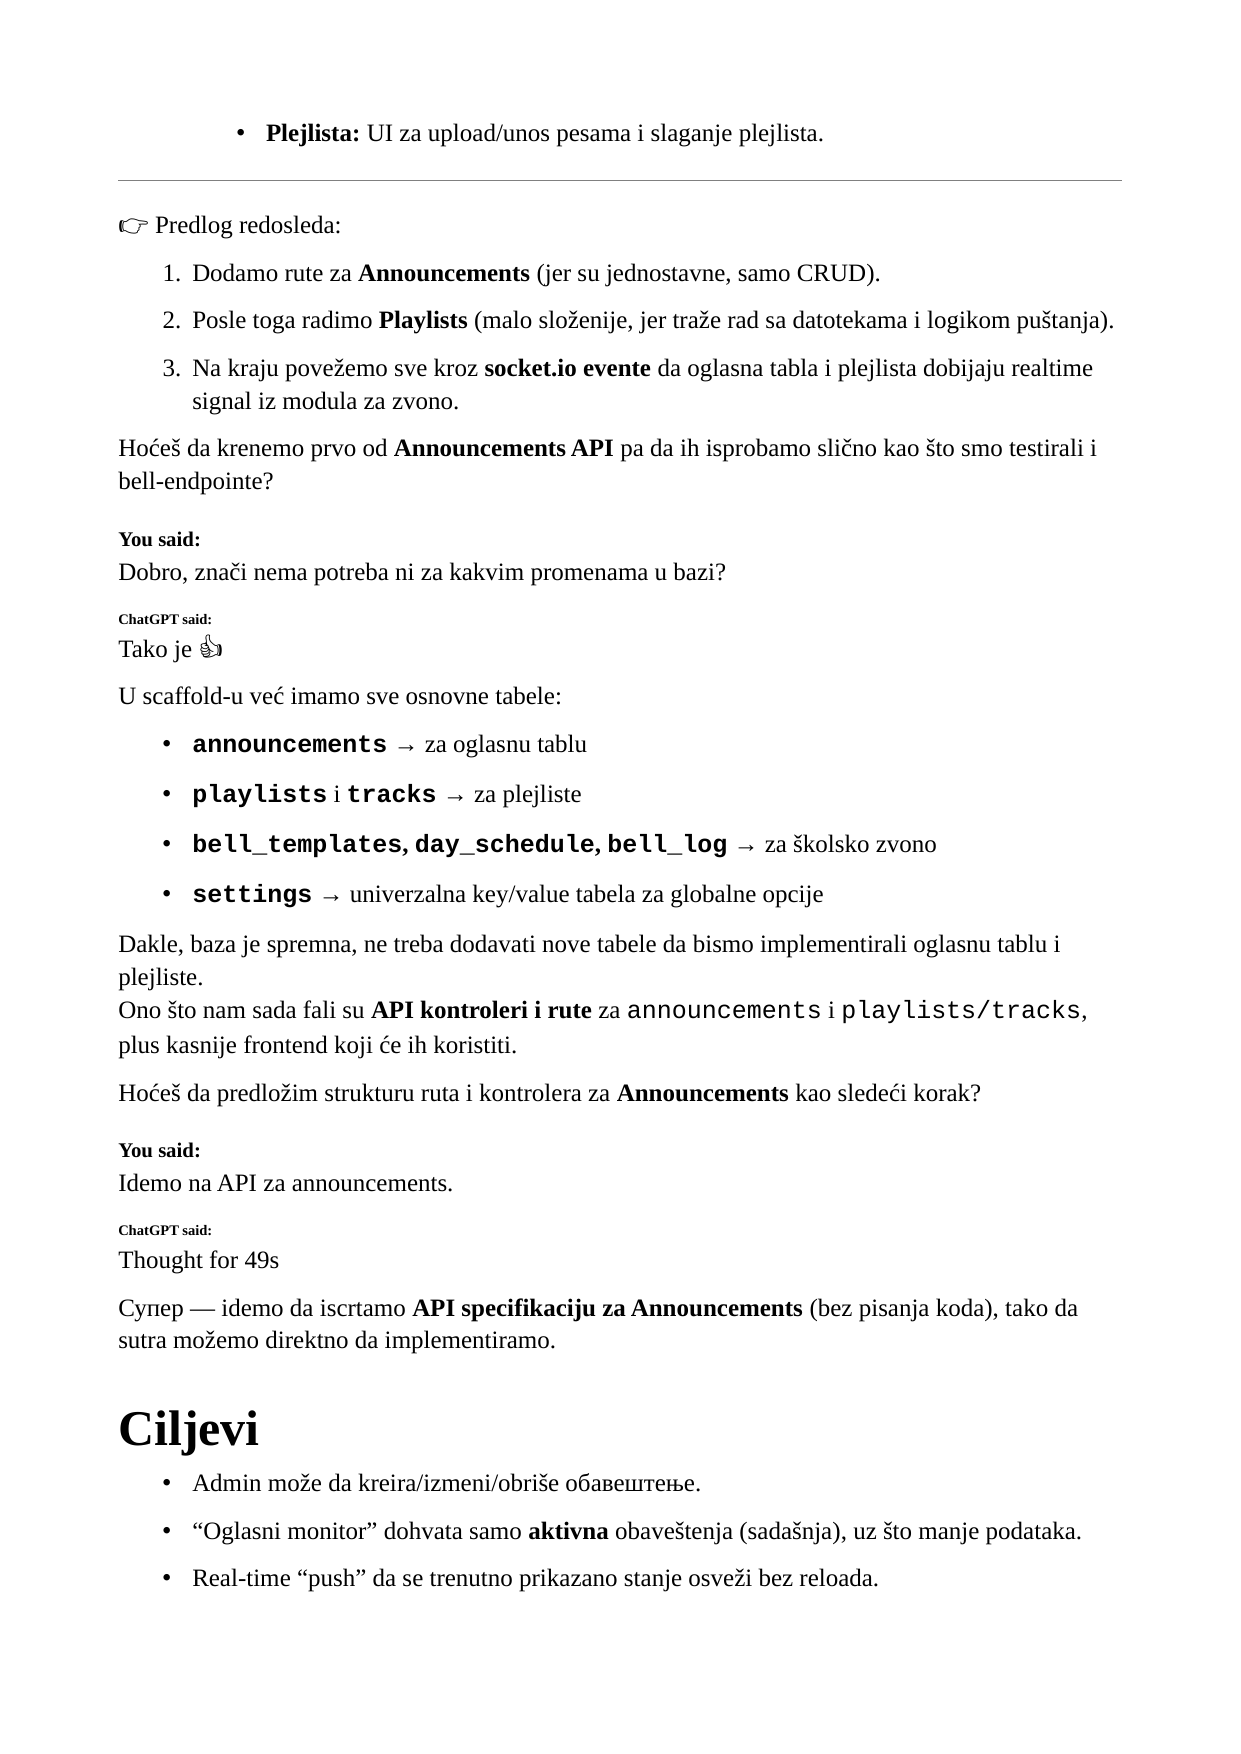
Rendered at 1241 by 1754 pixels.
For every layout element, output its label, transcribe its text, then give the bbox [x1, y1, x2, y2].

subtitle You said: [118, 527, 1122, 551]
text U scaffold-u već imamo sve osnovne tabele: [118, 681, 1122, 710]
text Супер — idemo da iscrtamo API specifikaciju za Announcements (bez pisanja koda), tako da sutra možemo direktno da implementiramo. [118, 1293, 1122, 1354]
subtitle Ciljevi [118, 1398, 1122, 1456]
text Idemo na API za announcements. [118, 1168, 1122, 1197]
list bell_templates, day_schedule, bell_log → za školsko zvono [162, 829, 1122, 860]
subtitle ChatGPT said: [118, 1222, 1122, 1239]
subtitle You said: [118, 1138, 1122, 1162]
text Hoćeš da predložim strukturu ruta i kontrolera za Announcements kao sledeći korak? [118, 1078, 1122, 1106]
list Plejlista: UI za upload/unos pesama i slaganje plejlista. [236, 118, 1122, 147]
list Posle toga radimo Playlists (malo složenije, jer traže rad sa datotekama i logikom puštanja). [162, 305, 1122, 334]
list settings → univerzalna key/value tabela za globalne opcije [162, 879, 1122, 910]
text Tako je 👍 [118, 634, 1122, 662]
list Real‑time “push” da se trenutno prikazano stanje osveži bez reloada. [162, 1563, 1122, 1592]
list Dodamo rute za Announcements (jer su jednostavne, samo CRUD). [162, 258, 1122, 286]
list “Oglasni monitor” dohvatа samo aktivna obaveštenja (sadašnja), uz što manje podataka. [162, 1516, 1122, 1544]
list playlists i tracks → za plejliste [162, 779, 1122, 810]
text 👉 Predlog redosleda: [118, 210, 1122, 239]
text Dobro, znači nema potreba ni za kakvim promenama u bazi? [118, 557, 1122, 586]
text Dakle, baza je spremna, ne treba dodavati nove tabele da bismo implementirali oglasnu tablu i plejliste. Ono što nam sada fali su API kontroleri i rute za announcements i playlists/tracks, plus kasnije frontend koji će ih koristiti. [118, 929, 1122, 1059]
list Admin može da kreira/izmeni/obriše обавештење. [162, 1468, 1122, 1497]
list Na kraju povežemo sve kroz socket.io evente da oglasna tabla i plejlista dobijaju realtime signal iz modula za zvono. [162, 353, 1122, 414]
text Thought for 49s [118, 1245, 1122, 1274]
subtitle ChatGPT said: [118, 611, 1122, 627]
list announcements → za oglasnu tablu [162, 729, 1122, 760]
text Hoćeš da krenemo prvo od Announcements API pa da ih isprobamo slično kao što smo testirali i bell-endpointе? [118, 433, 1122, 495]
